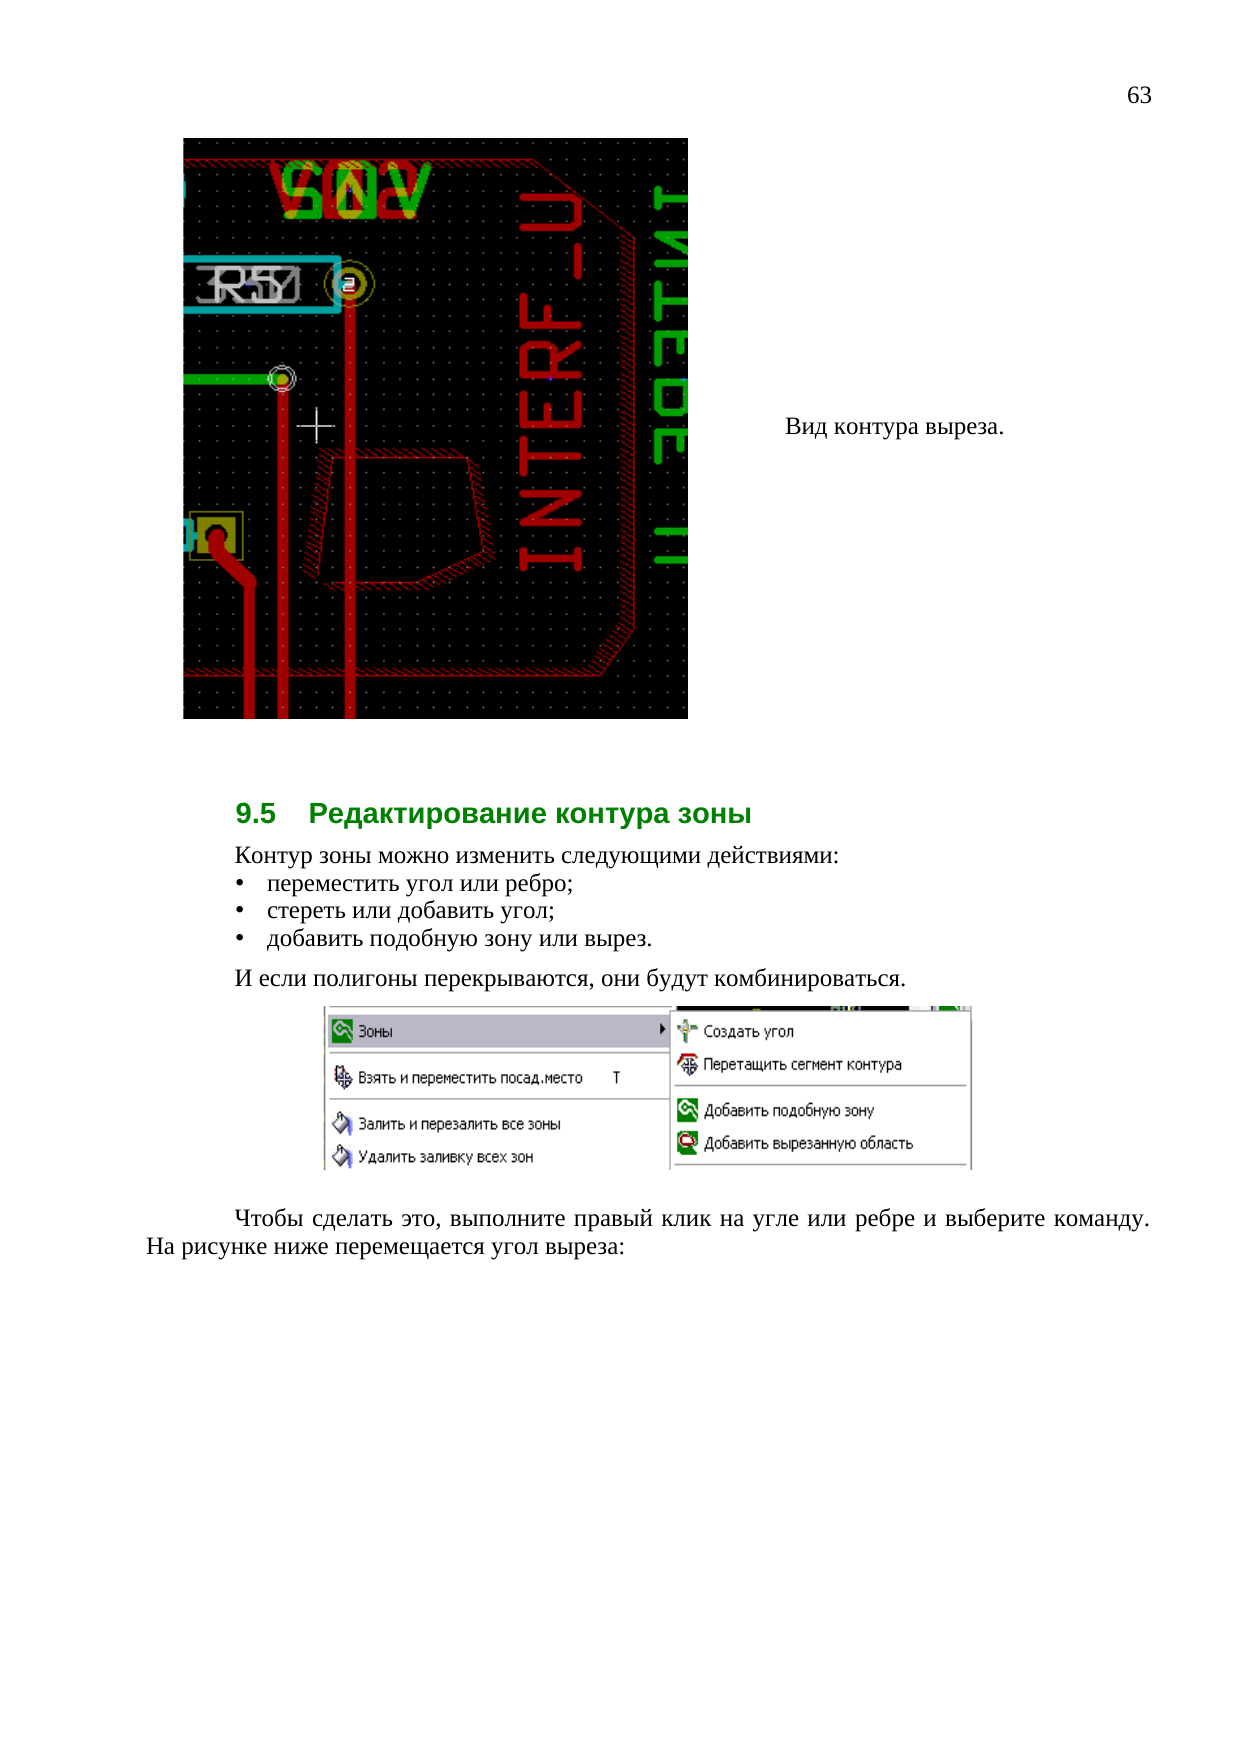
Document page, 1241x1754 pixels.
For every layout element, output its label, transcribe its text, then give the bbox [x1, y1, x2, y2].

table_header [146, 118, 727, 734]
picture [183, 138, 688, 719]
subtitle Редактирование контура зоны [146, 797, 1152, 829]
table_header Вид контура выреза. [727, 118, 1135, 734]
text Чтобы сделать это, выполните правый клик на угле или ребре и выберите команду. На рисунке ниже перемещается угол выреза: [146, 1204, 1152, 1260]
text И если полигоны перекрываются, они будут комбинироваться. [146, 964, 1152, 992]
list добавить подобную зону или вырез. [235, 924, 1152, 952]
list стереть или добавить угол; [235, 897, 1152, 924]
text Контур зоны можно изменить следующими действиями: [146, 841, 1152, 869]
list переместить угол или ребро; [235, 869, 1152, 897]
picture [323, 1006, 973, 1170]
